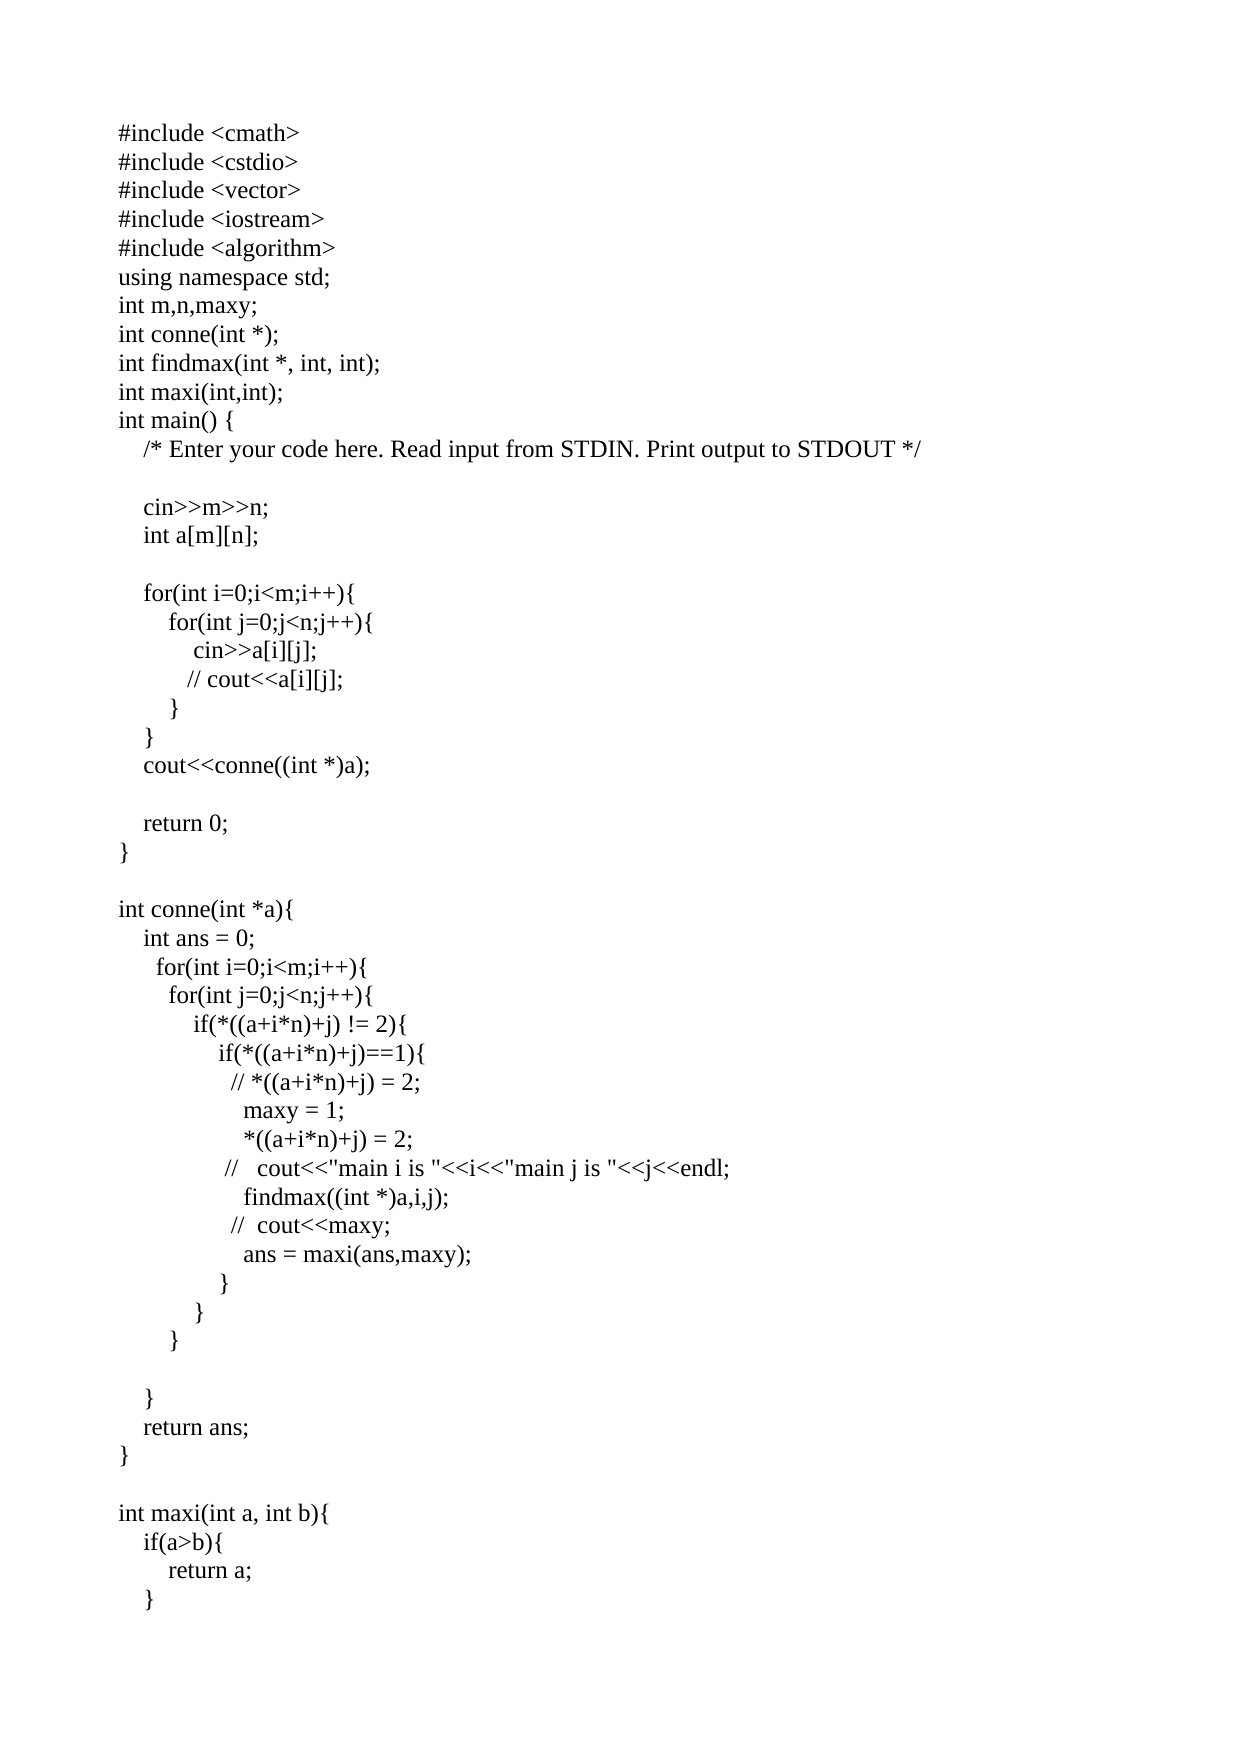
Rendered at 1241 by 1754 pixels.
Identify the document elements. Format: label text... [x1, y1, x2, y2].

text // *((a+i*n)+j) = 2; [118, 1067, 1122, 1096]
text // cout<<maxy; [118, 1211, 1122, 1239]
text for(int j=0;j<n;j++){ [118, 607, 1122, 636]
text } [118, 1326, 1122, 1354]
text } [118, 1297, 1122, 1326]
text // cout<<a[i][j]; [118, 664, 1122, 693]
text cout<<conne((int *)a); [118, 751, 1122, 779]
text ans = maxi(ans,maxy); [118, 1239, 1122, 1268]
text /* Enter your code here. Read input from STDIN. Print output to STDOUT */ [118, 434, 1122, 463]
text return ans; [118, 1412, 1122, 1441]
text #include <algorithm> [118, 233, 1122, 262]
text } [118, 837, 1122, 866]
text cin>>m>>n; [118, 492, 1122, 521]
text if(*((a+i*n)+j) != 2){ [118, 1009, 1122, 1038]
text #include <cmath> [118, 118, 1122, 147]
text cin>>a[i][j]; [118, 636, 1122, 664]
text for(int j=0;j<n;j++){ [118, 981, 1122, 1009]
text // cout<<"main i is "<<i<<"main j is "<<j<<endl; [118, 1153, 1122, 1182]
text int maxi(int,int); [118, 377, 1122, 406]
text } [118, 1268, 1122, 1297]
text int a[m][n]; [118, 521, 1122, 549]
text if(a>b){ [118, 1527, 1122, 1556]
text for(int i=0;i<m;i++){ [118, 578, 1122, 607]
text #include <cstdio> [118, 147, 1122, 176]
text } [118, 1383, 1122, 1412]
text int ans = 0; [118, 923, 1122, 952]
text if(*((a+i*n)+j)==1){ [118, 1038, 1122, 1067]
text maxy = 1; [118, 1096, 1122, 1124]
text int findmax(int *, int, int); [118, 348, 1122, 377]
text } [118, 1584, 1122, 1613]
text findmax((int *)a,i,j); [118, 1182, 1122, 1211]
text } [118, 1441, 1122, 1469]
text *((a+i*n)+j) = 2; [118, 1124, 1122, 1153]
text } [118, 693, 1122, 722]
text } [118, 722, 1122, 751]
text using namespace std; [118, 262, 1122, 291]
text return 0; [118, 808, 1122, 837]
text int maxi(int a, int b){ [118, 1498, 1122, 1527]
text for(int i=0;i<m;i++){ [118, 952, 1122, 981]
text #include <iostream> [118, 204, 1122, 233]
text int conne(int *a){ [118, 894, 1122, 923]
text int main() { [118, 406, 1122, 434]
text int m,n,maxy; [118, 291, 1122, 319]
text return a; [118, 1556, 1122, 1584]
text int conne(int *); [118, 319, 1122, 348]
text #include <vector> [118, 176, 1122, 204]
